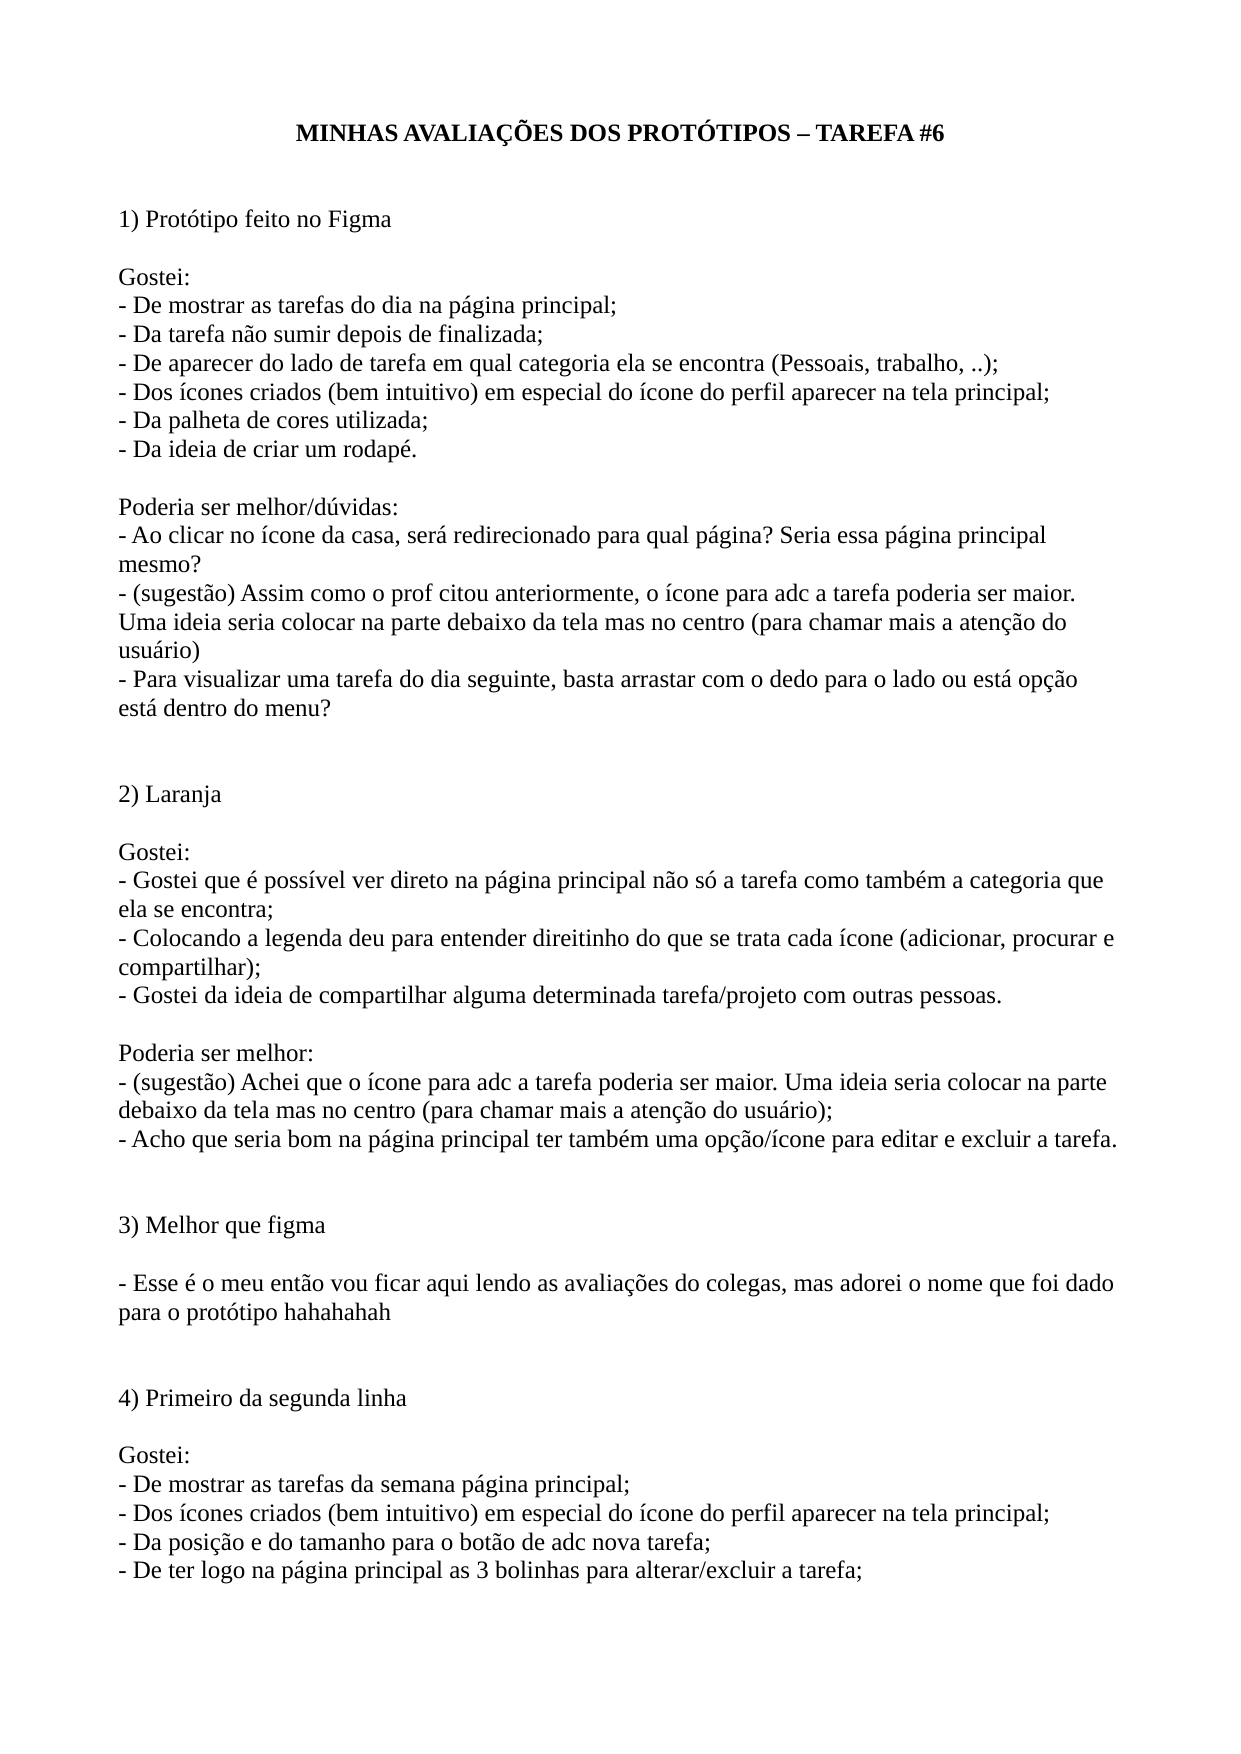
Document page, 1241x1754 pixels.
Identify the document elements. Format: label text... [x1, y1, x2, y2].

text - Dos ícones criados (bem intuitivo) em especial do ícone do perfil aparecer na tela principal; [118, 1498, 1122, 1527]
text Poderia ser melhor/dúvidas: [118, 492, 1122, 521]
text - De ter logo na página principal as 3 bolinhas para alterar/excluir a tarefa; [118, 1556, 1122, 1584]
text - Da tarefa não sumir depois de finalizada; [118, 319, 1122, 348]
text 4) Primeiro da segunda linha [118, 1383, 1122, 1412]
text 3) Melhor que figma [118, 1211, 1122, 1239]
text - Ao clicar no ícone da casa, será redirecionado para qual página? Seria essa página principal mesmo? [118, 521, 1122, 578]
text MINHAS AVALIAÇÕES DOS PROTÓTIPOS – TAREFA #6 [118, 118, 1122, 147]
text - Para visualizar uma tarefa do dia seguinte, basta arrastar com o dedo para o lado ou está opção está dentro do menu? [118, 664, 1122, 722]
text - (sugestão) Assim como o prof citou anteriormente, o ícone para adc a tarefa poderia ser maior. Uma ideia seria colocar na parte debaixo da tela mas no centro (para chamar mais a atenção do usuário) [118, 578, 1122, 664]
text - Da ideia de criar um rodapé. [118, 434, 1122, 463]
text - De mostrar as tarefas da semana página principal; [118, 1469, 1122, 1498]
text - Da posição e do tamanho para o botão de adc nova tarefa; [118, 1527, 1122, 1556]
text - Gostei que é possível ver direto na página principal não só a tarefa como também a categoria que ela se encontra; [118, 866, 1122, 923]
text 2) Laranja [118, 779, 1122, 808]
text - Esse é o meu então vou ficar aqui lendo as avaliações do colegas, mas adorei o nome que foi dado para o protótipo hahahahah [118, 1268, 1122, 1326]
text - Acho que seria bom na página principal ter também uma opção/ícone para editar e excluir a tarefa. [118, 1124, 1122, 1153]
text Gostei: [118, 1441, 1122, 1469]
text Poderia ser melhor: [118, 1038, 1122, 1067]
text 1) Protótipo feito no Figma [118, 204, 1122, 233]
text Gostei: [118, 262, 1122, 291]
text - Colocando a legenda deu para entender direitinho do que se trata cada ícone (adicionar, procurar e compartilhar); [118, 923, 1122, 981]
text - Gostei da ideia de compartilhar alguma determinada tarefa/projeto com outras pessoas. [118, 981, 1122, 1009]
text - De aparecer do lado de tarefa em qual categoria ela se encontra (Pessoais, trabalho, ..); [118, 348, 1122, 377]
text - Dos ícones criados (bem intuitivo) em especial do ícone do perfil aparecer na tela principal; [118, 377, 1122, 406]
text - De mostrar as tarefas do dia na página principal; [118, 291, 1122, 319]
text - (sugestão) Achei que o ícone para adc a tarefa poderia ser maior. Uma ideia seria colocar na parte debaixo da tela mas no centro (para chamar mais a atenção do usuário); [118, 1067, 1122, 1124]
text Gostei: [118, 837, 1122, 866]
text - Da palheta de cores utilizada; [118, 406, 1122, 434]
